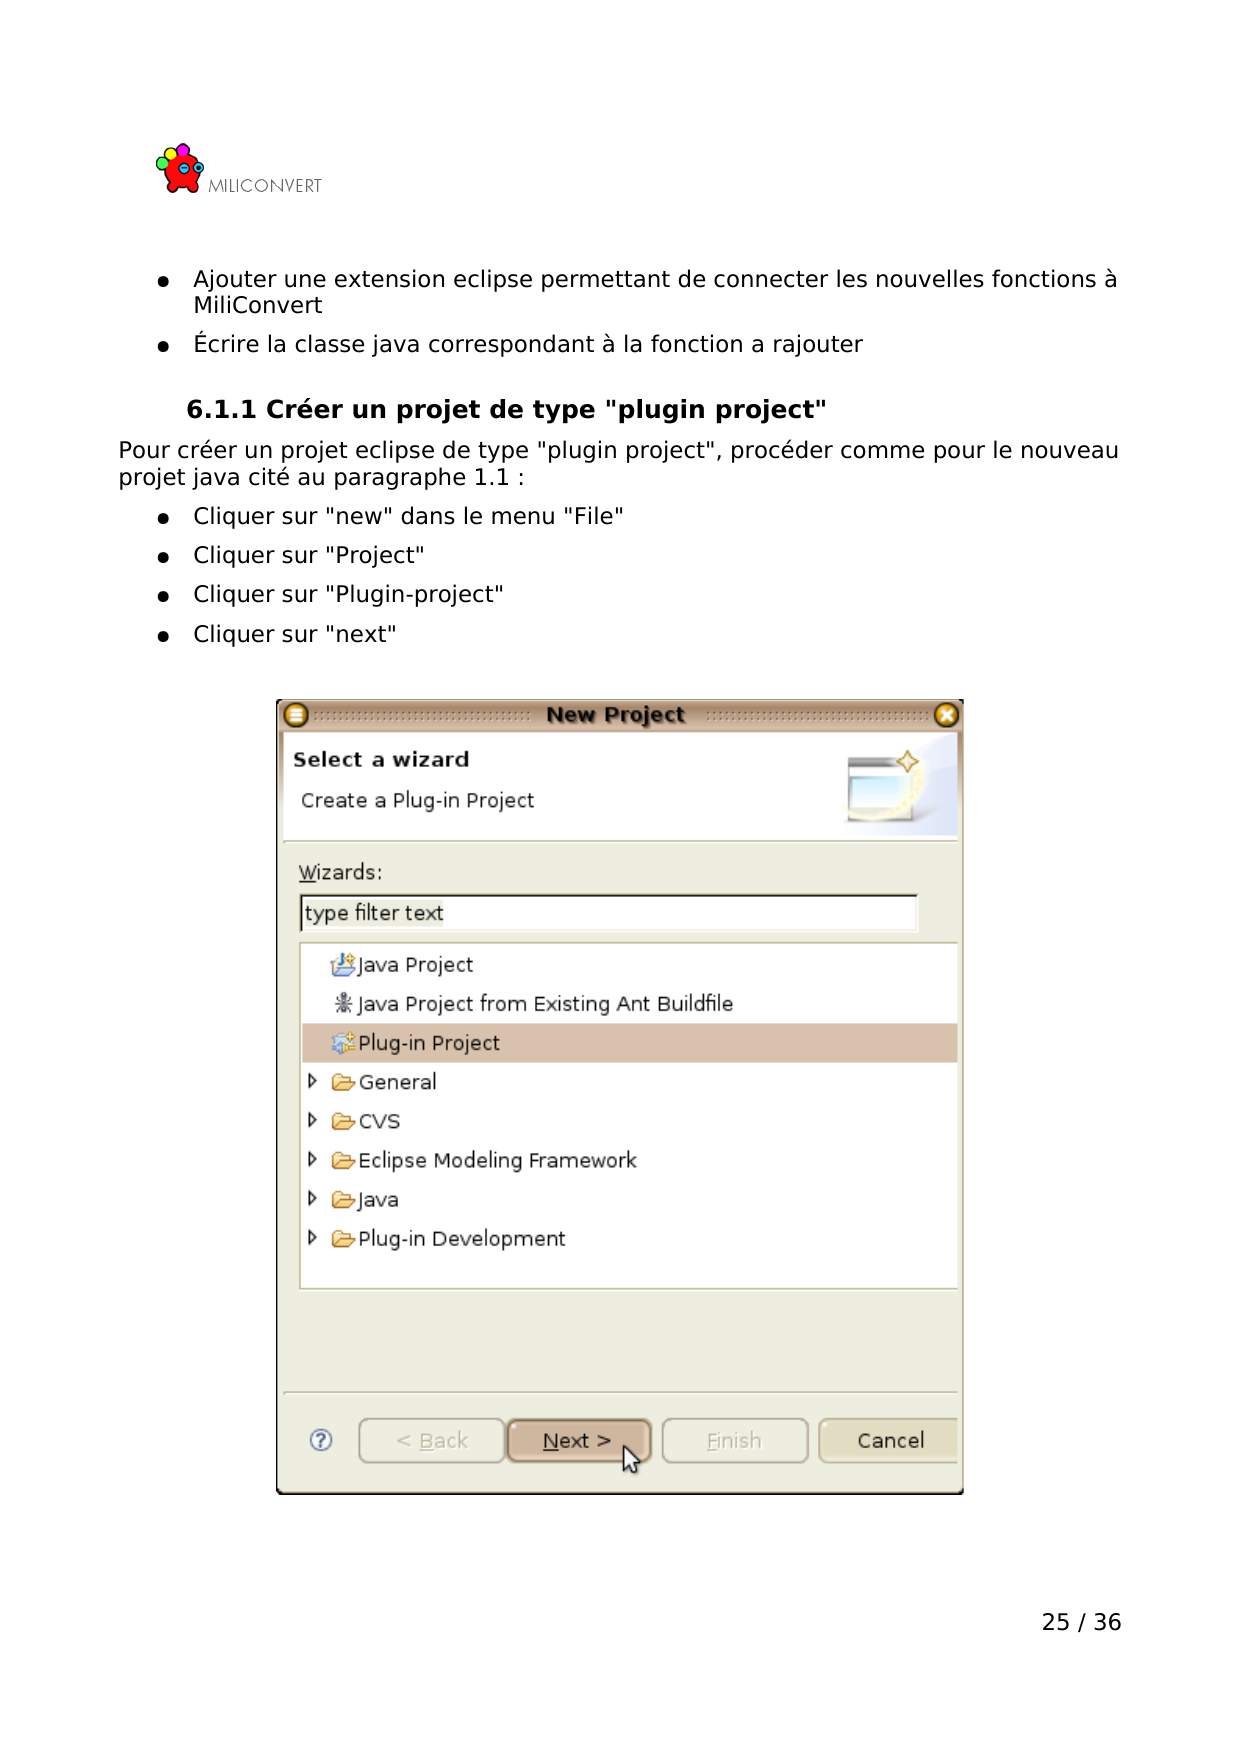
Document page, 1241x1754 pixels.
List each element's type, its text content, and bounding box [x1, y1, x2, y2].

list Cliquer sur "Project" [156, 542, 1122, 569]
list Ajouter une extension eclipse permettant de connecter les nouvelles fonctions à MiliConvert [156, 266, 1122, 319]
list Cliquer sur "new" dans le menu "File" [156, 503, 1122, 530]
subtitle Créer un projet de type "plugin project" [177, 396, 1122, 425]
list Cliquer sur "next" [156, 621, 1122, 647]
list Écrire la classe java correspondant à la fonction a rajouter [156, 332, 1122, 358]
text Pour créer un projet eclipse de type "plugin project", procéder comme pour le nouveau projet java cité au paragraphe 1.1 : [118, 437, 1122, 491]
picture [276, 699, 964, 1495]
picture [132, 119, 354, 225]
list Cliquer sur "Plugin-project" [156, 582, 1122, 608]
